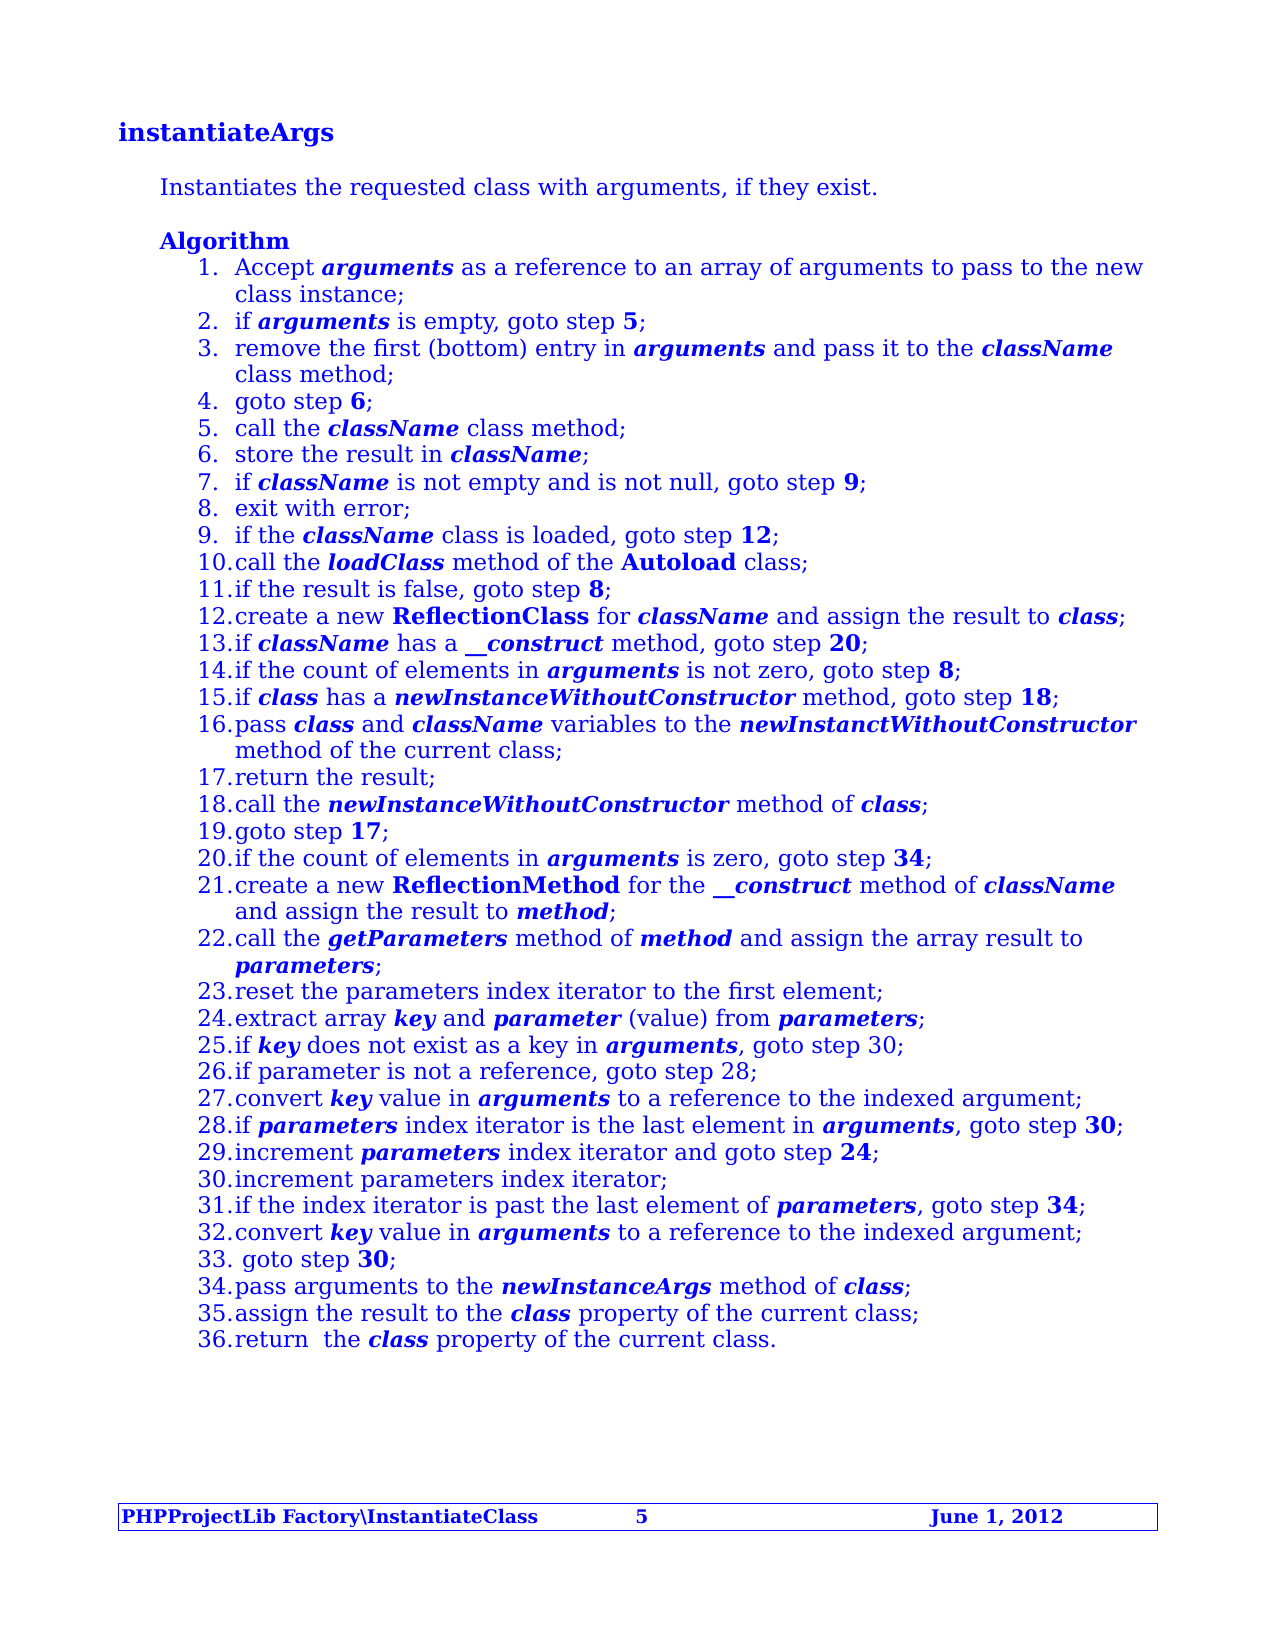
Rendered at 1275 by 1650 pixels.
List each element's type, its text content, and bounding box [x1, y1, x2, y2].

list goto step 6; [197, 388, 1157, 415]
list assign the result to the class property of the current class; [197, 1300, 1157, 1326]
list store the result in className; [197, 442, 1157, 468]
list pass arguments to the newInstanceArgs method of class; [197, 1273, 1157, 1300]
list if arguments is empty, goto step 5; [197, 308, 1157, 335]
text Instantiates the requested class with arguments, if they exist. [159, 174, 1157, 201]
list call the className class method; [197, 415, 1157, 442]
text Algorithm [159, 227, 1157, 254]
list create a new ReflectionClass for className and assign the result to class; [197, 603, 1157, 630]
list if parameters index iterator is the last element in arguments, goto step 30; [197, 1112, 1157, 1139]
list return the result; [197, 764, 1157, 791]
list call the loadClass method of the Autoload class; [197, 549, 1157, 576]
list convert key value in arguments to a reference to the indexed argument; [197, 1219, 1157, 1246]
list convert key value in arguments to a reference to the indexed argument; [197, 1085, 1157, 1112]
list goto step 17; [197, 817, 1157, 844]
list exit with error; [197, 495, 1157, 522]
list if the result is false, goto step 8; [197, 576, 1157, 603]
list if the className class is loaded, goto step 12; [197, 522, 1157, 549]
list goto step 30; [197, 1246, 1157, 1273]
list remove the first (bottom) entry in arguments and pass it to the className class method; [197, 335, 1157, 388]
list if the count of elements in arguments is zero, goto step 34; [197, 844, 1157, 871]
list create a new ReflectionMethod for the __construct method of className and assign the result to method; [197, 871, 1157, 925]
list if className has a __construct method, goto step 20; [197, 630, 1157, 657]
list if parameter is not a reference, goto step 28; [197, 1058, 1157, 1085]
list increment parameters index iterator; [197, 1166, 1157, 1192]
list pass class and className variables to the newInstanctWithoutConstructor method of the current class; [197, 711, 1157, 764]
title instantiateArgs [118, 118, 1157, 147]
list call the getParameters method of method and assign the array result to parameters; [197, 925, 1157, 978]
list if the index iterator is past the last element of parameters, goto step 34; [197, 1192, 1157, 1219]
list call the newInstanceWithoutConstructor method of class; [197, 791, 1157, 817]
list if the count of elements in arguments is not zero, goto step 8; [197, 657, 1157, 684]
list increment parameters index iterator and goto step 24; [197, 1139, 1157, 1166]
list return the class property of the current class. [197, 1326, 1157, 1353]
list reset the parameters index iterator to the first element; [197, 978, 1157, 1005]
list if className is not empty and is not null, goto step 9; [197, 468, 1157, 495]
list Accept arguments as a reference to an array of arguments to pass to the new class instance; [197, 254, 1157, 308]
list if class has a newInstanceWithoutConstructor method, goto step 18; [197, 684, 1157, 711]
list extract array key and parameter (value) from parameters; [197, 1005, 1157, 1032]
list if key does not exist as a key in arguments, goto step 30; [197, 1032, 1157, 1058]
